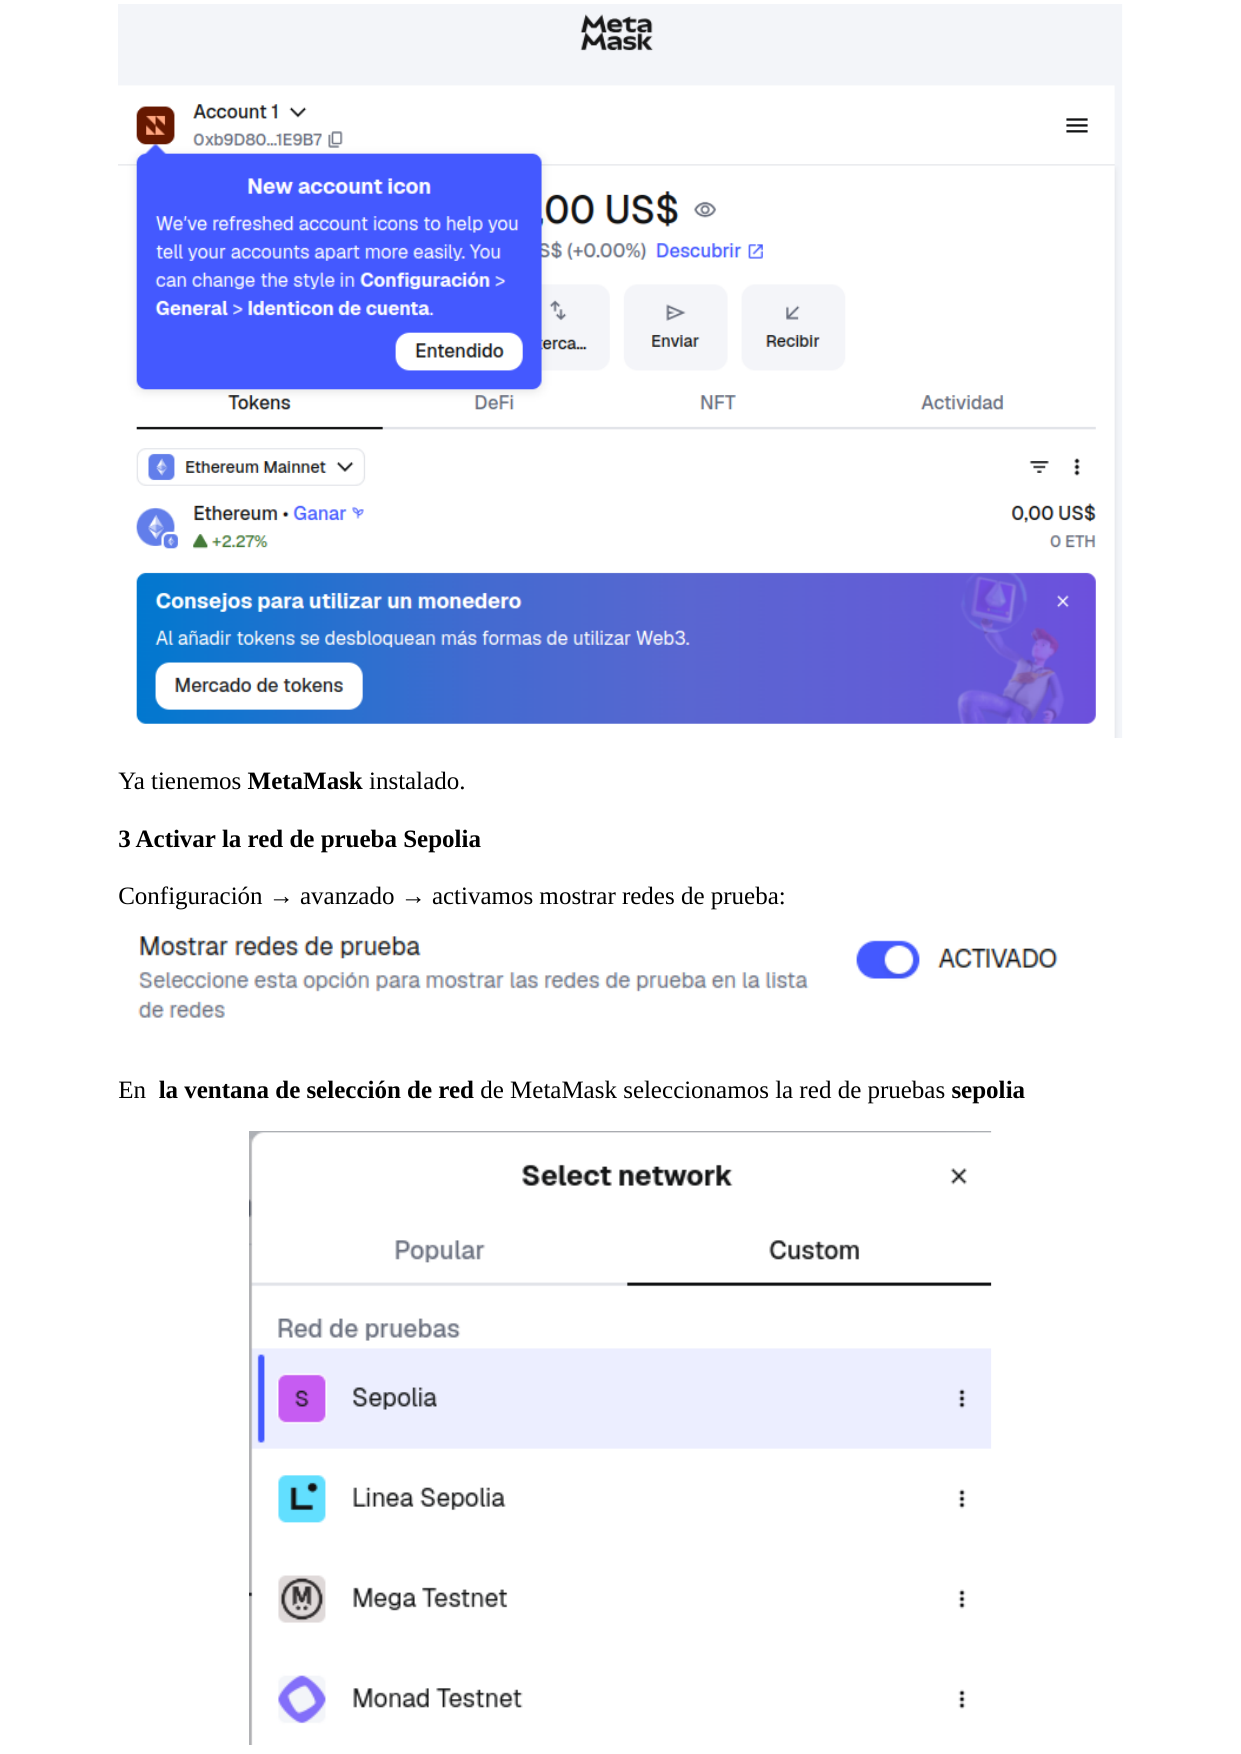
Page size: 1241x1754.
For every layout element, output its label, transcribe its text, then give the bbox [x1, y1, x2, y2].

text Ya tienemos MetaMask instalado. [118, 766, 1122, 795]
picture [118, 4, 1123, 738]
picture [249, 1131, 992, 1745]
picture [128, 910, 1112, 1046]
text Configuración → avanzado → activamos mostrar redes de prueba: [118, 881, 1122, 910]
text En la ventana de selección de red de MetaMask seleccionamos la red de pruebas sepolia [118, 1075, 1122, 1103]
text 3 Activar la red de prueba Sepolia [118, 824, 1122, 853]
